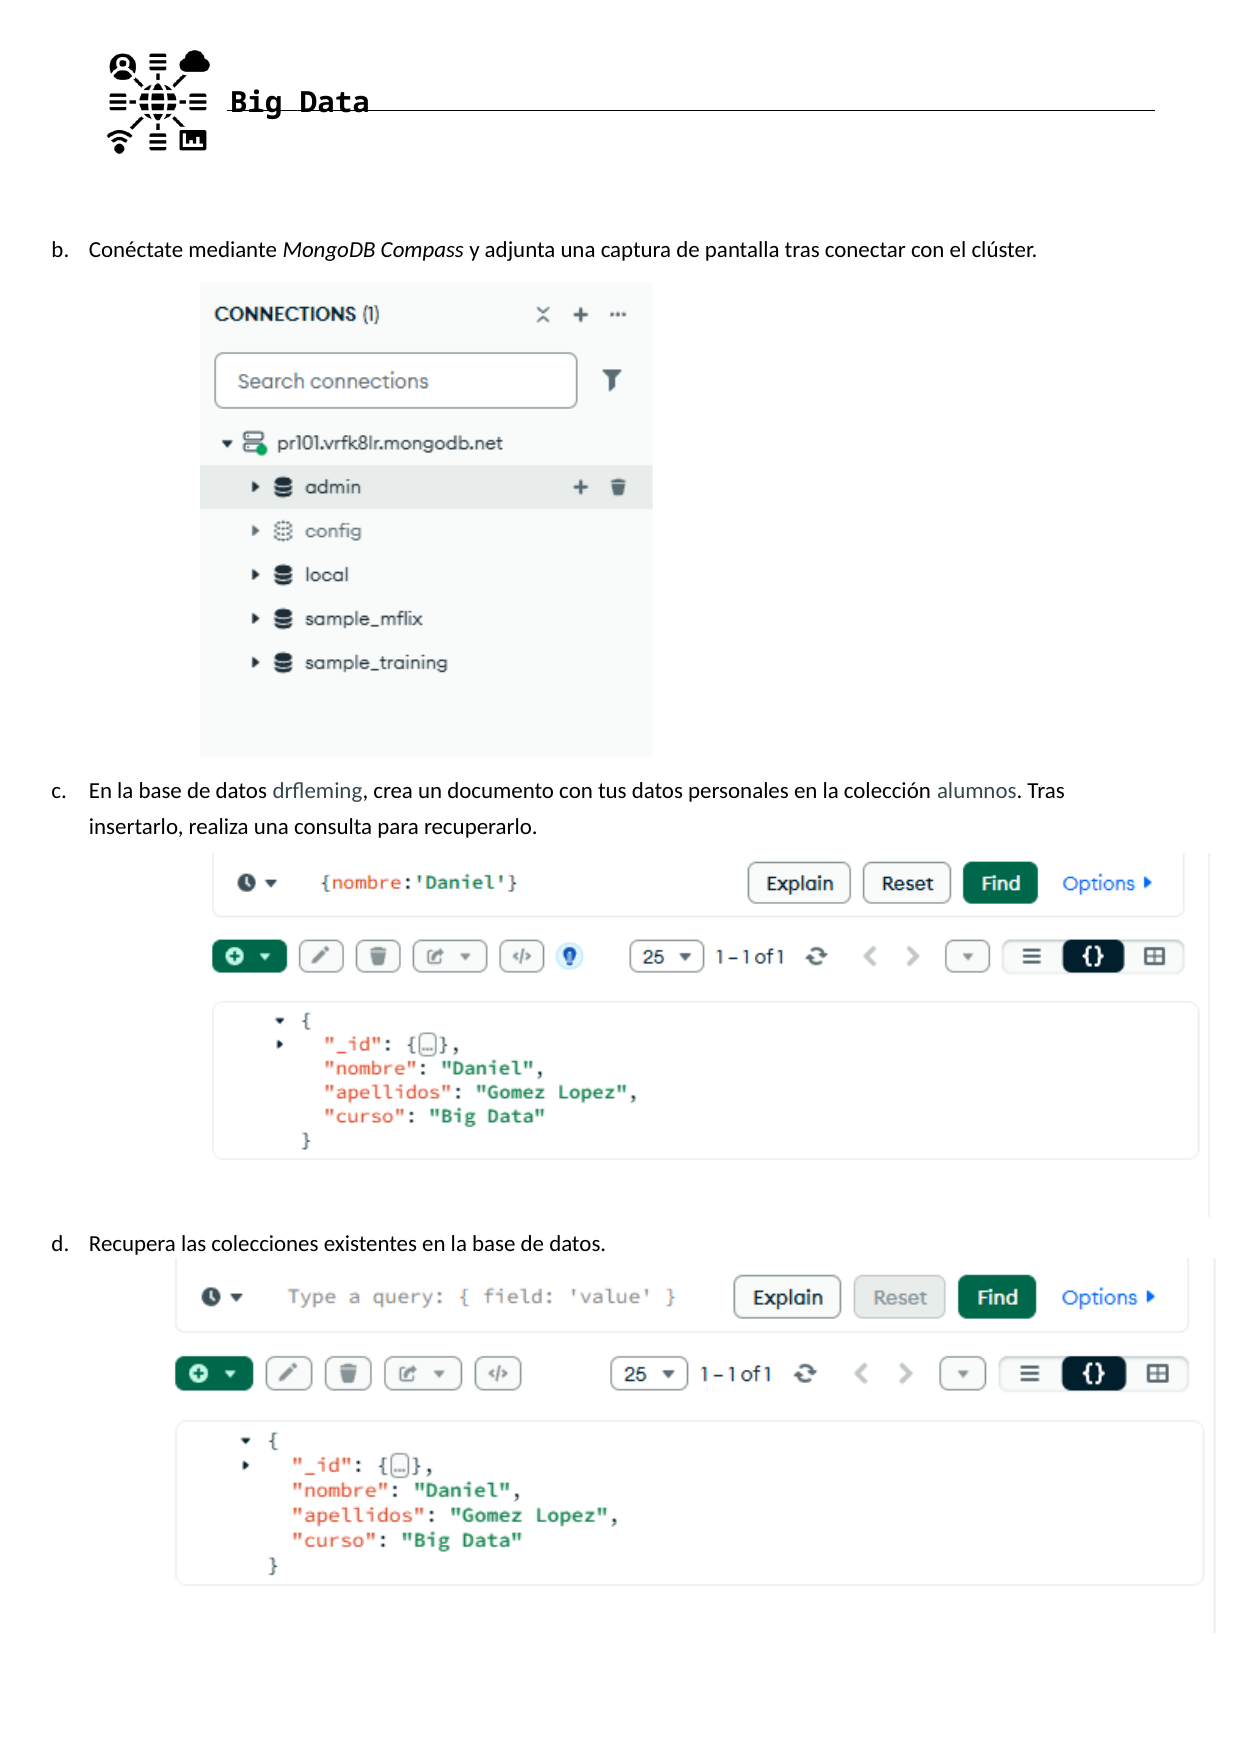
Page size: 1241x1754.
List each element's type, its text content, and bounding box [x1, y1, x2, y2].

list Conéctate mediante MongoDB Compass y adjunta una captura de pantalla tras conectar con el clúster. [51, 235, 1147, 263]
list Recupera las colecciones existentes en la base de datos. [51, 1229, 1147, 1257]
list En la base de datos drfleming, crea un documento con tus datos personales en la colección alumnos. Tras insertarlo, realiza una consulta para recuperarlo. [51, 776, 1147, 841]
